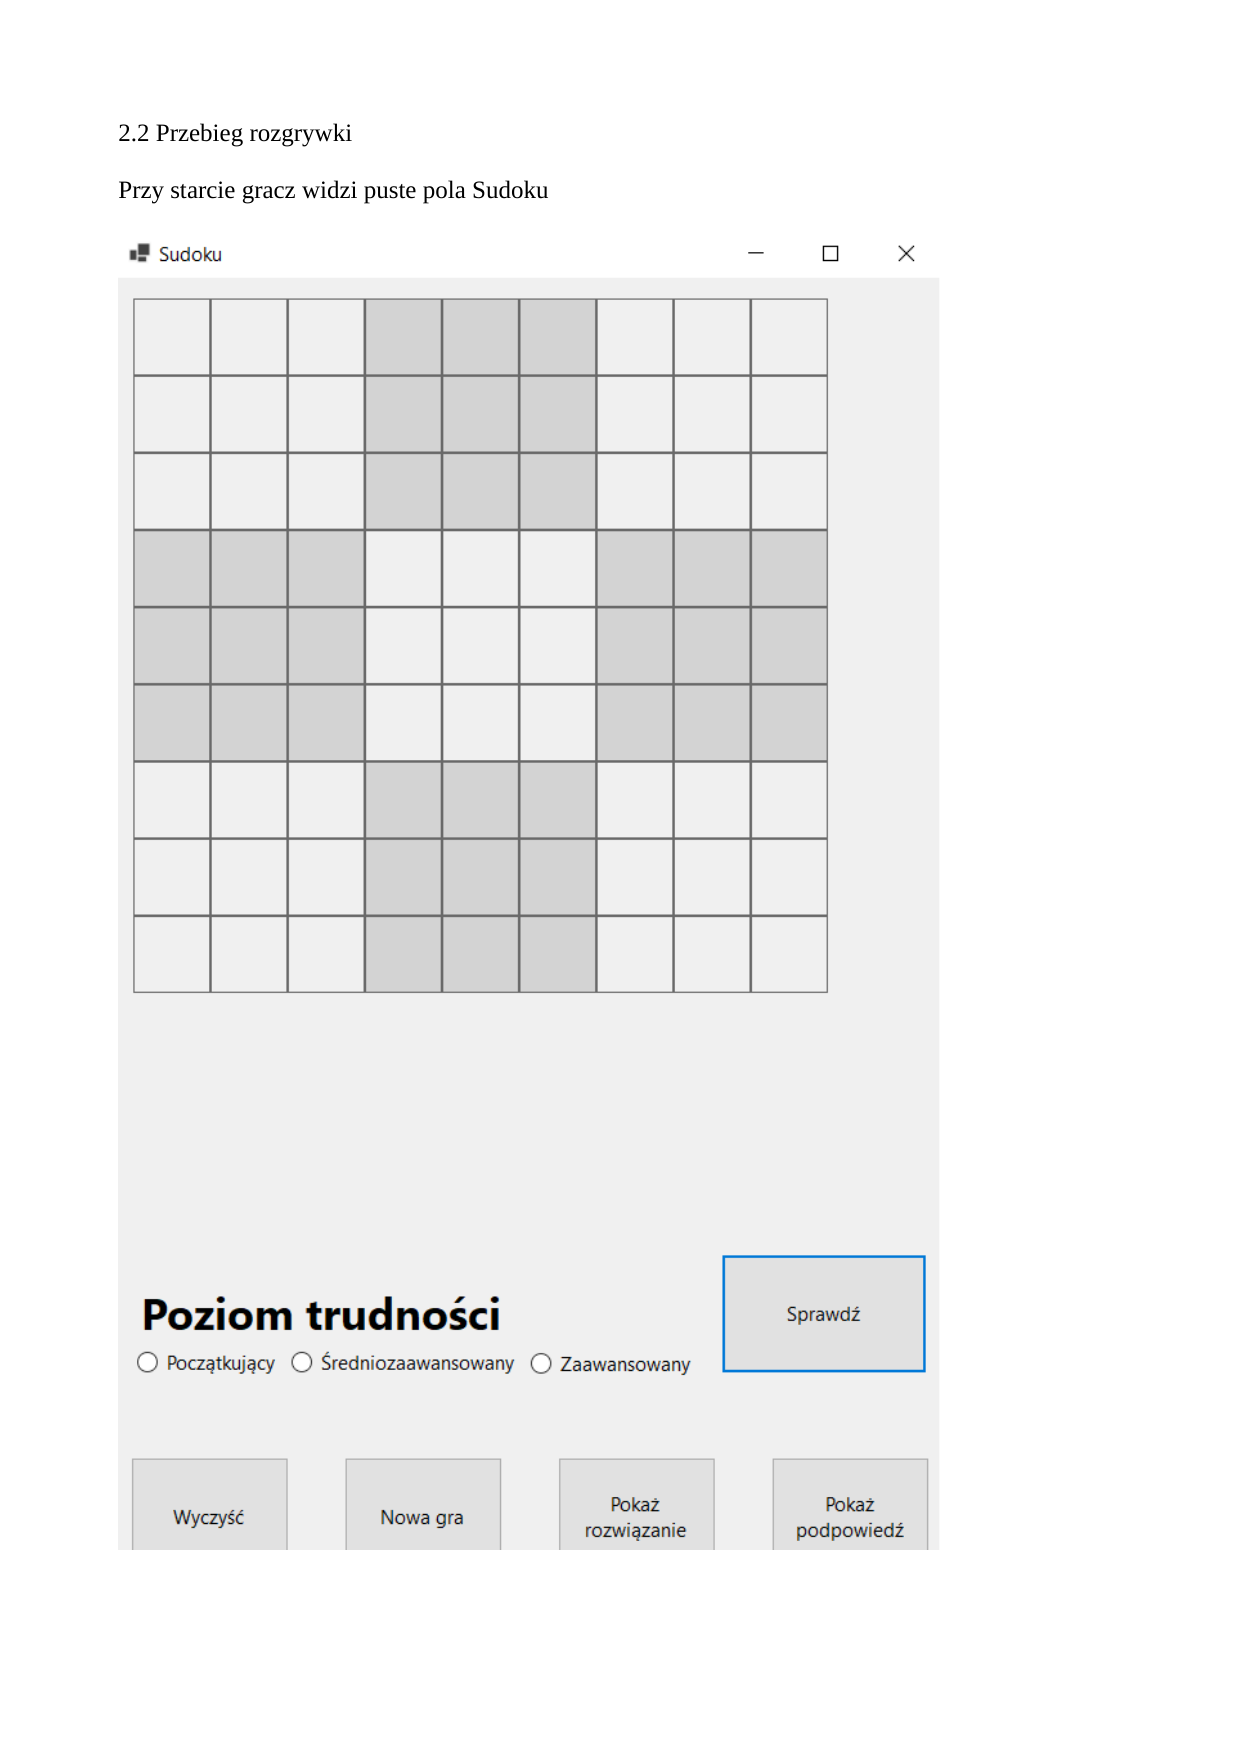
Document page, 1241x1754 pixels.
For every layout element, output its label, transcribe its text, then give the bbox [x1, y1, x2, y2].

picture [118, 233, 940, 1550]
text 2.2 Przebieg rozgrywki [118, 118, 1122, 147]
text Przy starcie gracz widzi puste pola Sudoku [118, 176, 1122, 204]
